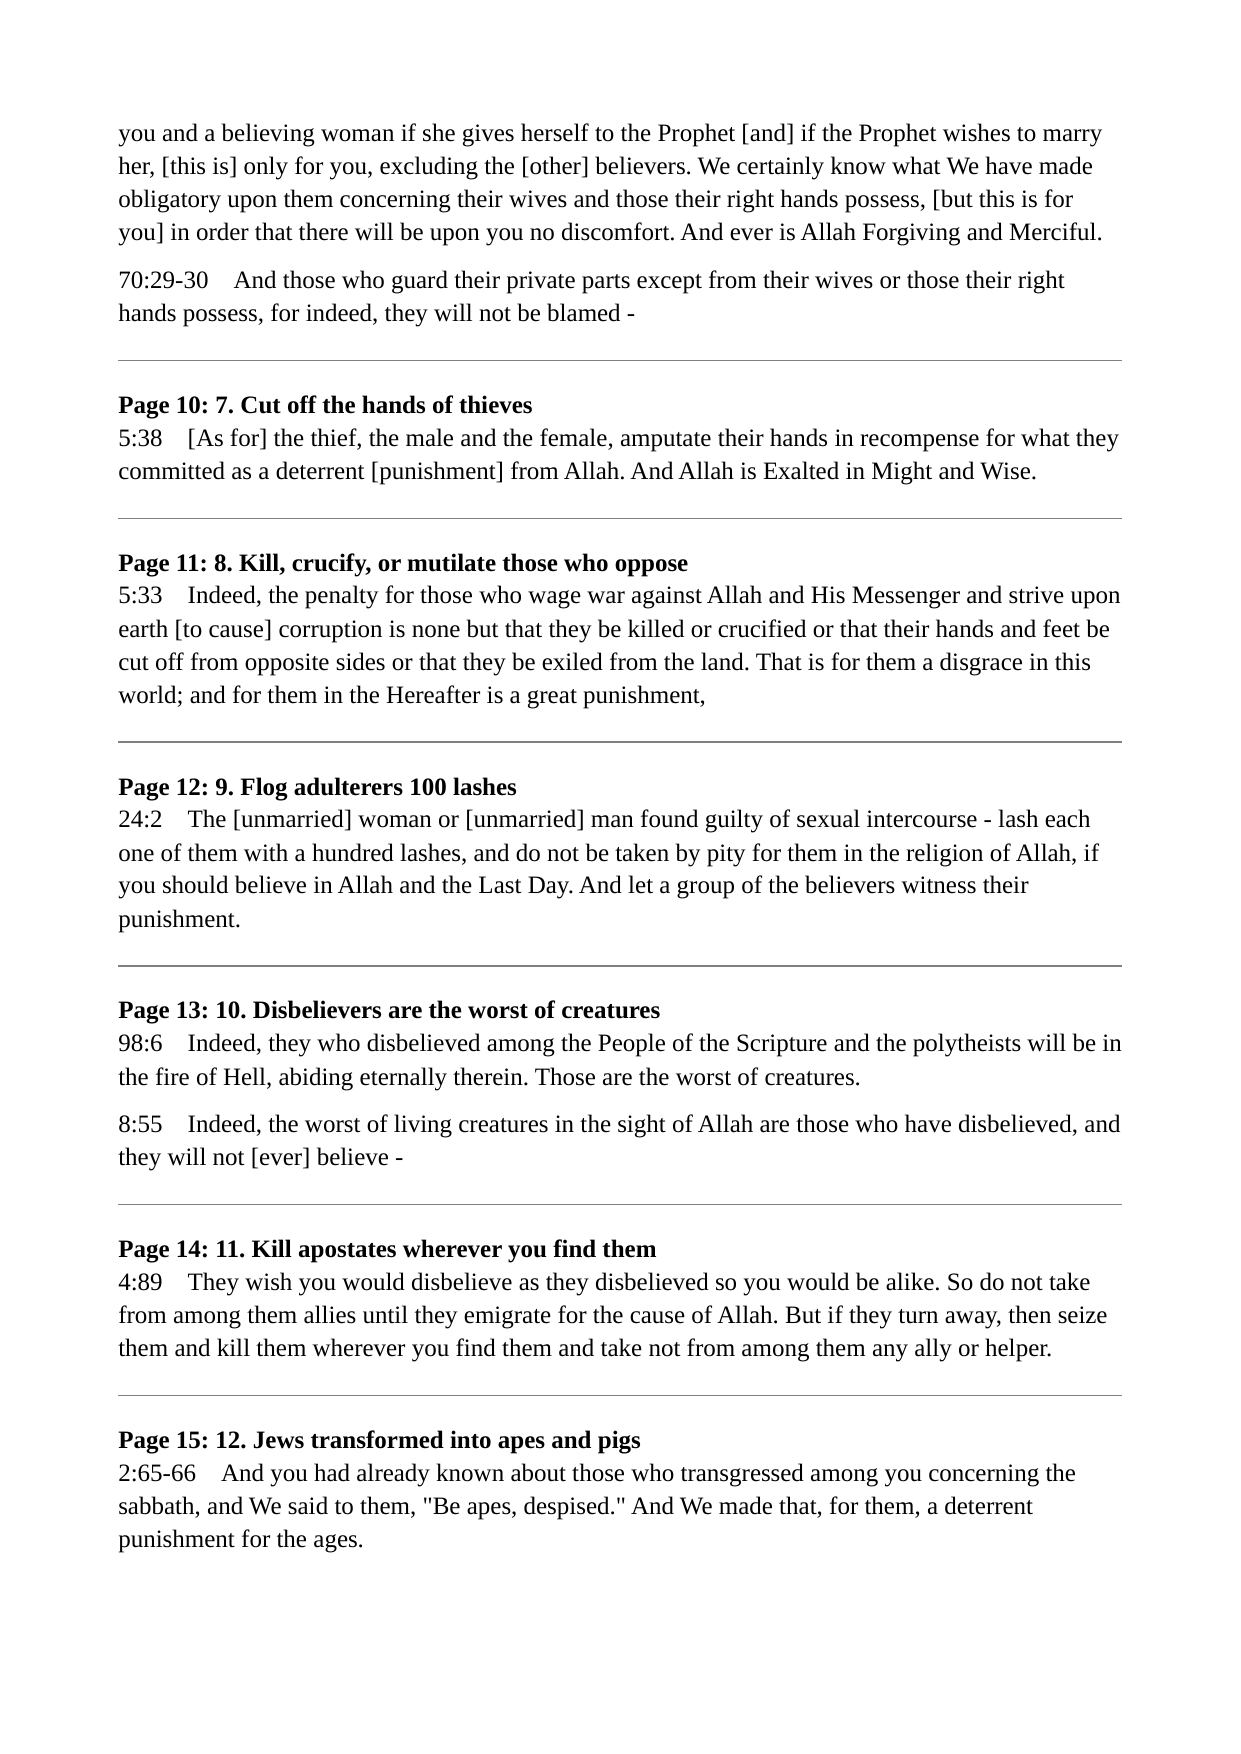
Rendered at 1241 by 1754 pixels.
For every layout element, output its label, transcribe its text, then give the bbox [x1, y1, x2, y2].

text Page 11: 8. Kill, crucify, or mutilate those who oppose 5:33 Indeed, the penalty for those who wage war against Allah and His Messenger and strive upon earth [to cause] corruption is none but that they be killed or crucified or that their hands and feet be cut off from opposite sides or that they be exiled from the land. That is for them a disgrace in this world; and for them in the Hereafter is a great punishment, [118, 548, 1122, 708]
text Page 15: 12. Jews transformed into apes and pigs 2:65-66 And you had already known about those who transgressed among you concerning the sabbath, and We said to them, "Be apes, despised." And We made that, for them, a deterrent punishment for the ages. [118, 1425, 1122, 1553]
text Page 12: 9. Flog adulterers 100 lashes 24:2 The [unmarried] woman or [unmarried] man found guilty of sexual intercourse - lash each one of them with a hundred lashes, and do not be taken by pity for them in the religion of Allah, if you should believe in Allah and the Last Day. And let a group of the believers witness their punishment. [118, 772, 1122, 932]
text 8:55 Indeed, the worst of living creatures in the sight of Allah are those who have disbelieved, and they will not [ever] believe - [118, 1109, 1122, 1171]
text Page 14: 11. Kill apostates wherever you find them 4:89 They wish you would disbelieve as they disbelieved so you would be alike. So do not take from among them allies until they emigrate for the cause of Allah. But if they turn away, then seize them and kill them wherever you find them and take not from among them any ally or helper. [118, 1234, 1122, 1362]
text you and a believing woman if she gives herself to the Prophet [and] if the Prophet wishes to marry her, [this is] only for you, excluding the [other] believers. We certainly know what We have made obligatory upon them concerning their wives and those their right hands possess, [but this is for you] in order that there will be upon you no discomfort. And ever is Allah Forgiving and Merciful. [118, 118, 1122, 246]
text Page 10: 7. Cut off the hands of thieves 5:38 [As for] the thief, the male and the female, amputate their hands in recompense for what they committed as a deterrent [punishment] from Allah. And Allah is Exalted in Might and Wise. [118, 390, 1122, 484]
text 70:29-30 And those who guard their private parts except from their wives or those their right hands possess, for indeed, they will not be blamed - [118, 265, 1122, 327]
text Page 13: 10. Disbelievers are the worst of creatures 98:6 Indeed, they who disbelieved among the People of the Scripture and the polytheists will be in the fire of Hell, abiding eternally therein. Those are the worst of creatures. [118, 996, 1122, 1090]
